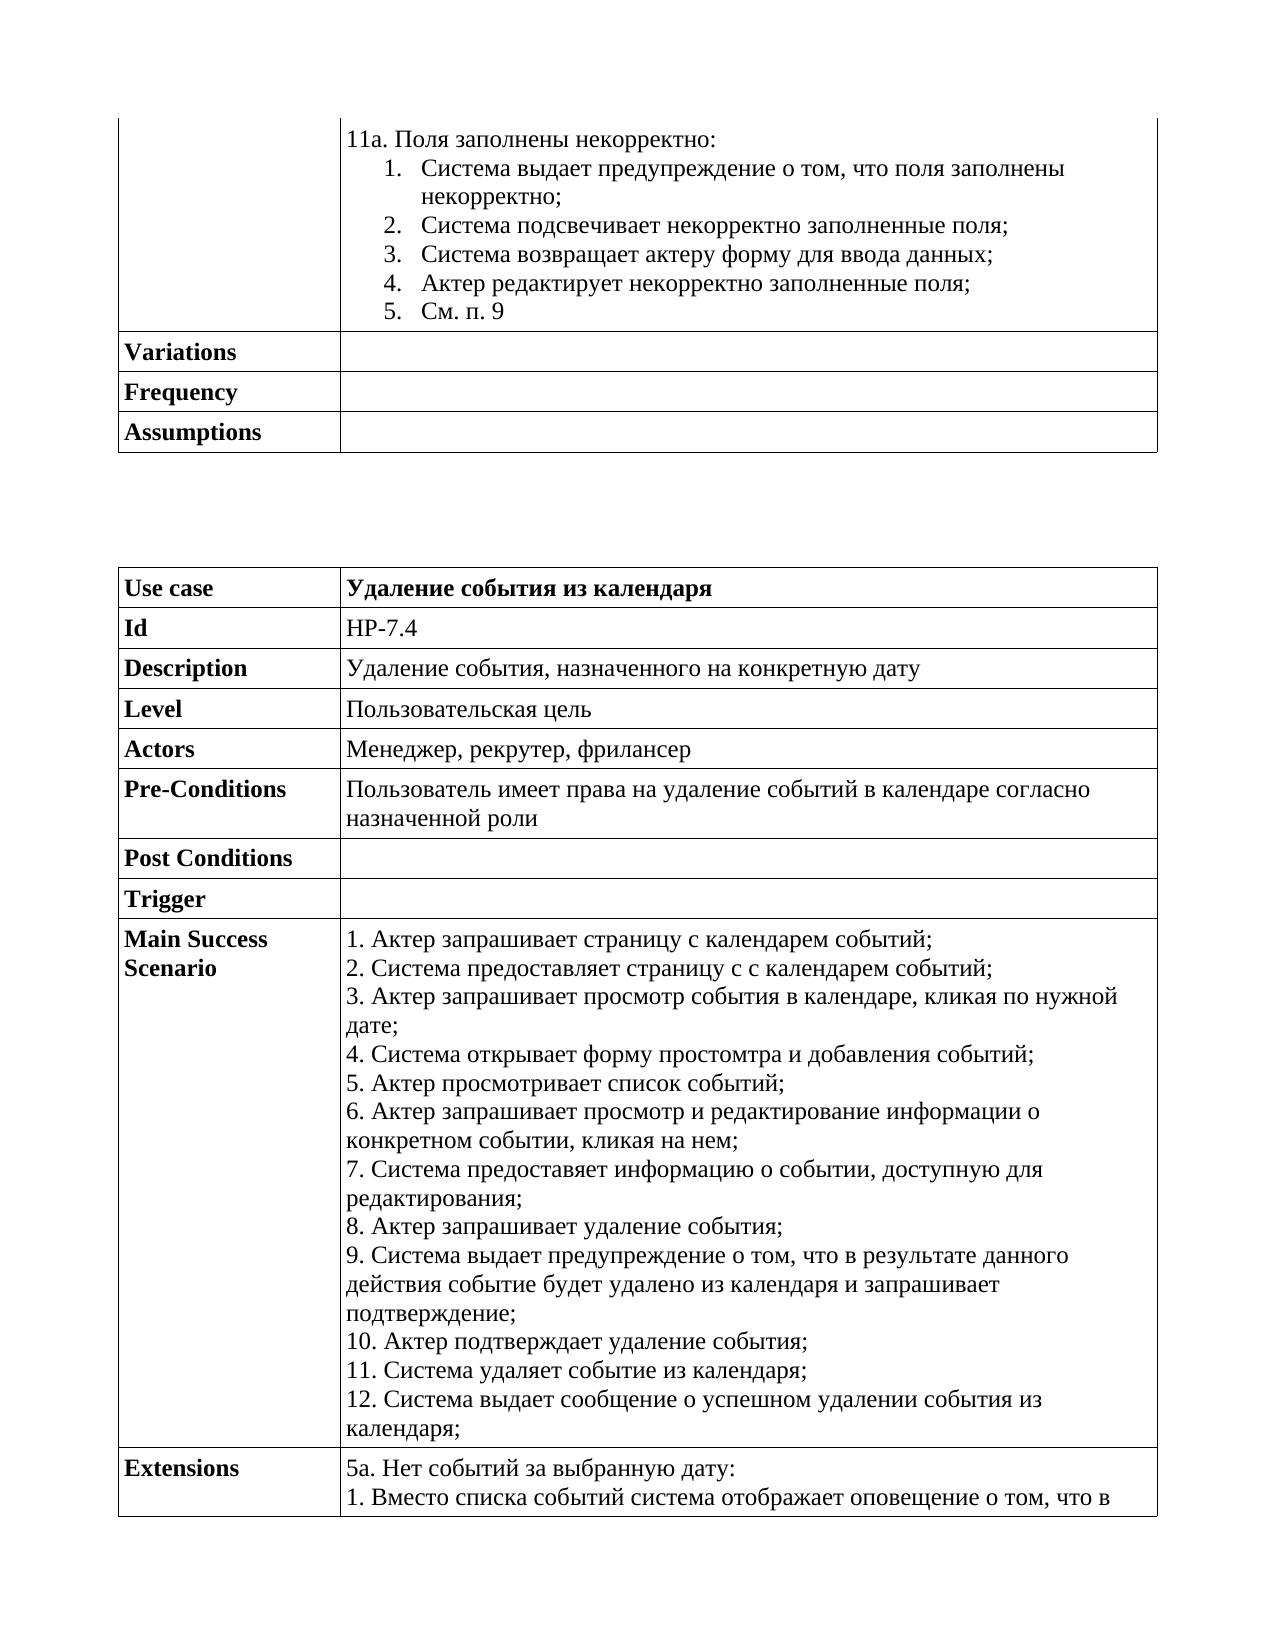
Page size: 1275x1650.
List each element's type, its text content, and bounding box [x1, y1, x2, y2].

table_cell Actors [119, 729, 340, 768]
table_cell Variations [119, 332, 340, 371]
table_cell Trigger [119, 879, 340, 918]
table_cell [341, 879, 1157, 918]
table_cell Description [119, 649, 340, 688]
table_cell Level [119, 689, 340, 728]
table_cell Pre-Conditions [119, 769, 340, 838]
table_cell 5а. Нет событий за выбранную дату: 1. Вместо списка событий система отображает оповещение о том, что в календаре пока отсутствуют события за выбранную дату. 9а. Актер отменяет сохранение введенных данных: Актер запрашивает закрытие формы добавления события без предварительного сохранения отредактированных данных; Система выдает предупреждение об утере несохраненных данных и запрашивает подтверждение; Актер подтверждает закрытие формы без сохранение отредактированных данных; Система закрывает форму без сохраниния изменений в событии; Система возвращает актеру страницу с календарем событий. 10а. Не заполнены обязательные поля: Система выдает предупреждение о том, что не все обязательные поля заполнены; Система подсвечивает незаполненные обязательные поля; Система возвращает актеру форму для ввода данных; Актер заполняет пустые поля; См. п. 9 11а. Поля заполнены некорректно: Система выдает предупреждение о том, что поля заполнены некорректно; Система подсвечивает некорректно заполненные поля; Система возвращает актеру форму для ввода данных; Актер редактирует некорректно заполненные поля; См. п. 9 [341, 118, 1157, 331]
table_cell Пользователь имеет права на удаление событий в календаре согласно назначенной роли [341, 769, 1157, 838]
table_header Удаление события из календаря [341, 568, 1157, 607]
table_cell [341, 412, 1157, 452]
table_cell 1. Актер запрашивает страницу с календарем событий; 2. Система предоставляет страницу с с календарем событий; 3. Актер запрашивает просмотр события в календаре, кликая по нужной дате; 4. Система открывает форму простомтра и добавления событий; 5. Актер просмотривает список событий; 6. Актер запрашивает просмотр и редактирование информации о конкретном событии, кликая на нем; 7. Система предоставяет информацию о событии, доступную для редактирования; 8. Актер запрашивает удаление события; 9. Система выдает предупреждение о том, что в результате данного действия событие будет удалено из календаря и запрашивает подтверждение; 10. Актер подтверждает удаление события; 11. Система удаляет событие из календаря; 12. Система выдает сообщение о успешном удалении события из календаря; [341, 919, 1157, 1447]
table_header Use case [119, 568, 340, 607]
table_cell Post Conditions [119, 839, 340, 878]
table_cell Менеджер, рекрутер, фрилансер [341, 729, 1157, 768]
table_cell 5а. Нет событий за выбранную дату: 1. Вместо списка событий система отображает оповещение о том, что в [341, 1448, 1157, 1516]
table_cell Пользовательская цель [341, 689, 1157, 728]
table_cell [119, 118, 340, 331]
table_cell Main Success Scenario [119, 919, 340, 1447]
table_cell Id [119, 608, 340, 648]
table_cell Удаление события, назначенного на конкретную дату [341, 649, 1157, 688]
table_cell [341, 839, 1157, 878]
table_cell Assumptions [119, 412, 340, 452]
table_cell Extensions [119, 1448, 340, 1516]
table_cell НР-7.4 [341, 608, 1157, 648]
table_cell Frequency [119, 372, 340, 411]
table_cell [341, 332, 1157, 371]
table_cell [341, 372, 1157, 411]
